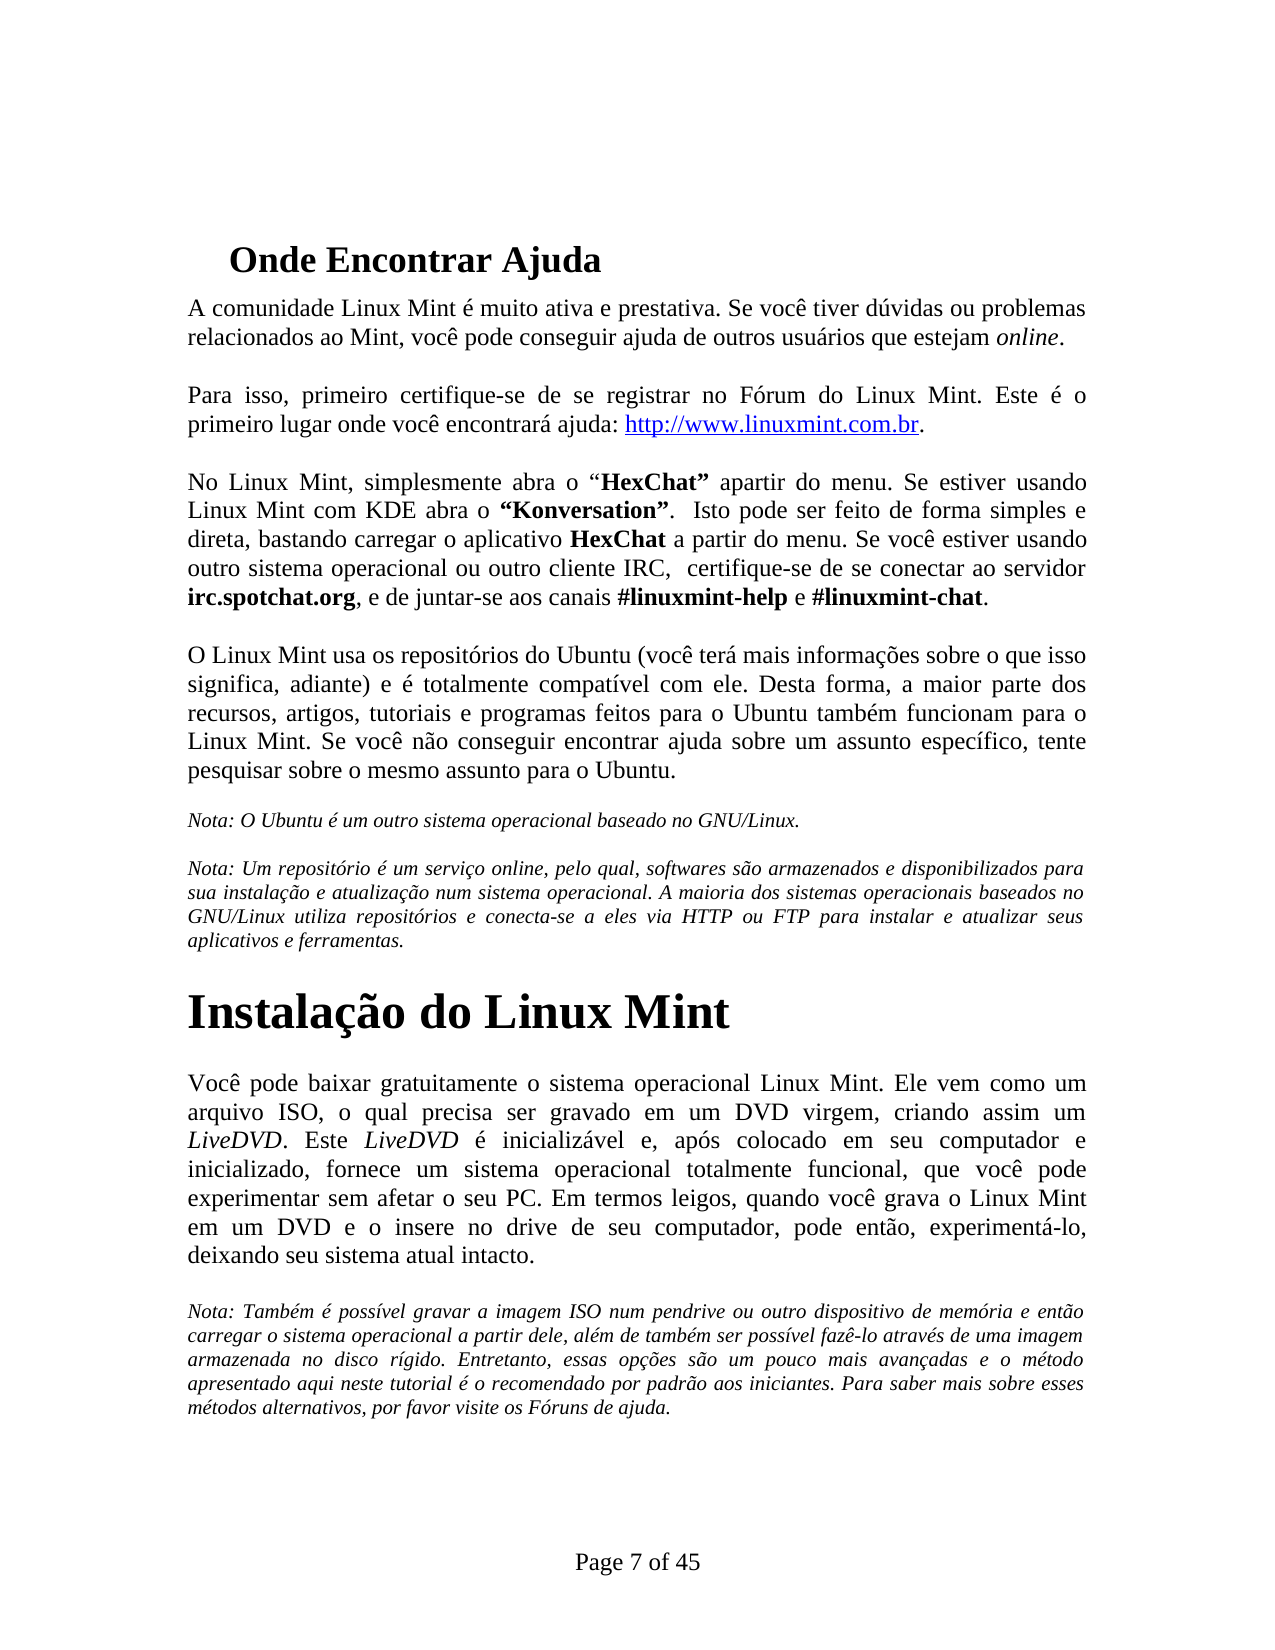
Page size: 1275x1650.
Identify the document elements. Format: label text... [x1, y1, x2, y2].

text A comunidade Linux Mint é muito ativa e prestativa. Se você tiver dúvidas ou problemas relacionados ao Mint, você pode conseguir ajuda de outros usuários que estejam online. [187, 293, 1087, 350]
subtitle Onde Encontrar Ajuda [187, 237, 1087, 281]
subtitle Instalação do Linux Mint [187, 981, 1087, 1039]
text O Linux Mint usa os repositórios do Ubuntu (você terá mais informações sobre o que isso significa, adiante) e é totalmente compatível com ele. Desta forma, a maior parte dos recursos, artigos, tutoriais e programas feitos para o Ubuntu também funcionam para o Linux Mint. Se você não conseguir encontrar ajuda sobre um assunto específico, tente pesquisar sobre o mesmo assunto para o Ubuntu. [187, 640, 1087, 784]
text Para isso, primeiro certifique-se de se registrar no Fórum do Linux Mint. Este é o primeiro lugar onde você encontrará ajuda: http://www.linuxmint.com.br. [187, 380, 1087, 437]
text Nota: Também é possível gravar a imagem ISO num pendrive ou outro dispositivo de memória e então carregar o sistema operacional a partir dele, além de também ser possível fazê-lo através de uma imagem armazenada no disco rígido. Entretanto, essas opções são um pouco mais avançadas e o método apresentado aqui neste tutorial é o recomendado por padrão aos iniciantes. Para saber mais sobre esses métodos alternativos, por favor visite os Fóruns de ajuda. [187, 1298, 1087, 1419]
text Você pode baixar gratuitamente o sistema operacional Linux Mint. Ele vem como um arquivo ISO, o qual precisa ser gravado em um DVD virgem, criando assim um LiveDVD. Este LiveDVD é inicializável e, após colocado em seu computador e inicializado, fornece um sistema operacional totalmente funcional, que você pode experimentar sem afetar o seu PC. Em termos leigos, quando você grava o Linux Mint em um DVD e o insere no drive de seu computador, pode então, experimentá-lo, deixando seu sistema atual intacto. [187, 1068, 1087, 1269]
text No Linux Mint, simplesmente abra o “HexChat” apartir do menu. Se estiver usando Linux Mint com KDE abra o “Konversation”. Isto pode ser feito de forma simples e direta, bastando carregar o aplicativo HexChat a partir do menu. Se você estiver usando outro sistema operacional ou outro cliente IRC, certifique-se de se conectar ao servidor irc.spotchat.org, e de juntar-se aos canais #linuxmint-help e #linuxmint-chat. [187, 467, 1087, 611]
text Nota: Um repositório é um serviço online, pelo qual, softwares são armazenados e disponibilizados para sua instalação e atualização num sistema operacional. A maioria dos sistemas operacionais baseados no GNU/Linux utiliza repositórios e conecta-se a eles via HTTP ou FTP para instalar e atualizar seus aplicativos e ferramentas. [187, 856, 1087, 952]
text Nota: O Ubuntu é um outro sistema operacional baseado no GNU/Linux. [187, 808, 1087, 832]
